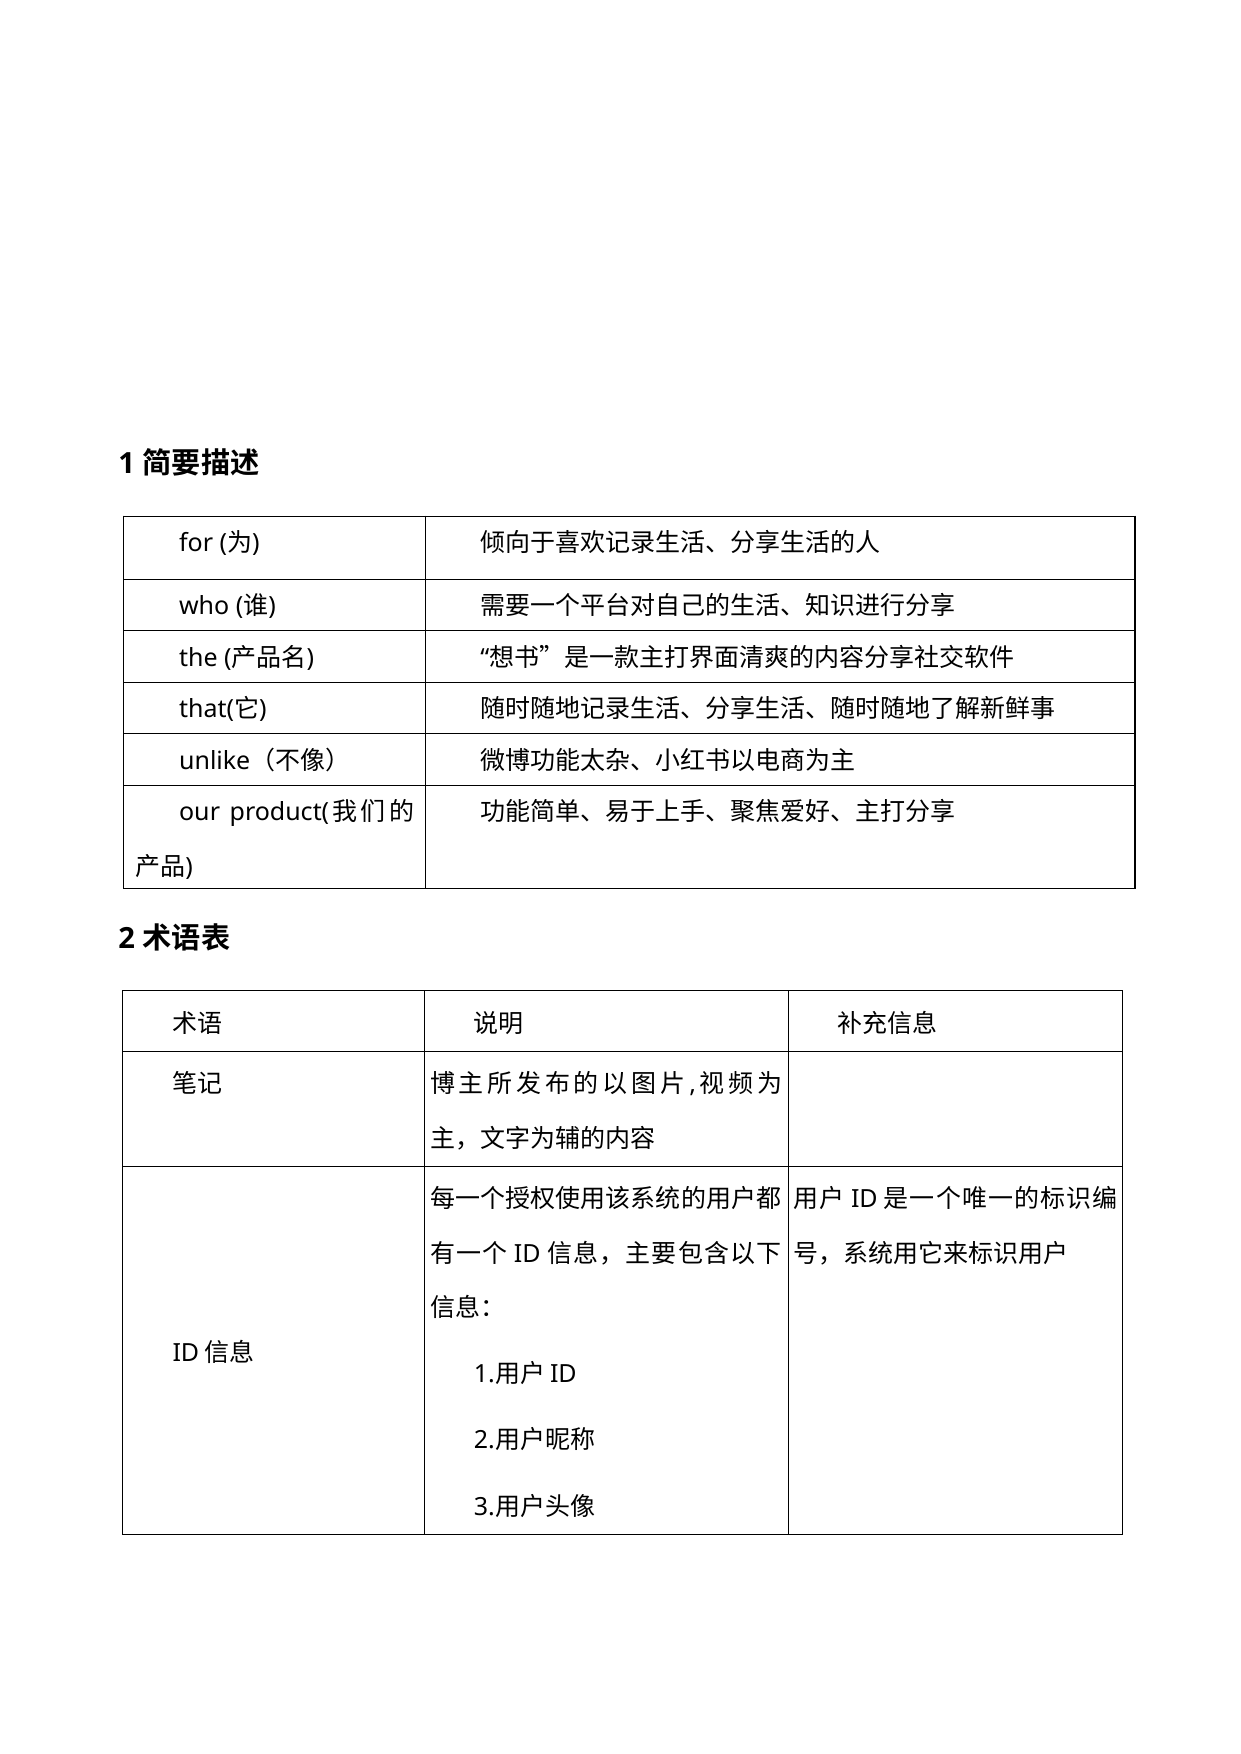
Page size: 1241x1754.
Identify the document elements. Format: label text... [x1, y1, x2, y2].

table_cell 博主所发布的以图片,视频为主，文字为辅的内容 [425, 1052, 788, 1166]
table_cell [789, 1052, 1122, 1166]
table_cell 笔记 [123, 1052, 424, 1166]
table_cell ID信息 [123, 1167, 424, 1534]
subtitle 1 简要描述 [118, 439, 1122, 482]
table_cell 每一个授权使用该系统的用户都有一个ID信息，主要包含以下信息： 1.用户ID 2.用户昵称 3.用户头像 [425, 1167, 788, 1534]
table_cell that(它) [124, 683, 425, 733]
table_cell 功能简单、易于上手、聚焦爱好、主打分享 [426, 786, 1134, 888]
table_cell 需要一个平台对自己的生活、知识进行分享 [426, 580, 1134, 630]
table_header 补充信息 [789, 991, 1122, 1051]
table_cell who (谁) [124, 580, 425, 630]
subtitle 2 术语表 [88, 914, 1122, 957]
table_cell the (产品名) [124, 631, 425, 682]
table_cell “想书”是一款主打界面清爽的内容分享社交软件 [426, 631, 1134, 682]
table_header for (为) [124, 517, 425, 578]
table_header 倾向于喜欢记录生活、分享生活的人 [426, 517, 1134, 578]
table_cell 随时随地记录生活、分享生活、随时随地了解新鲜事 [426, 683, 1134, 733]
table_cell 微博功能太杂、小红书以电商为主 [426, 734, 1134, 785]
table_cell our product(我们的产品) [124, 786, 425, 888]
table_cell unlike（不像） [124, 734, 425, 785]
table_cell 用户ID是一个唯一的标识编号，系统用它来标识用户 [789, 1167, 1122, 1534]
table_header 说明 [425, 991, 788, 1051]
table_header 术语 [123, 991, 424, 1051]
